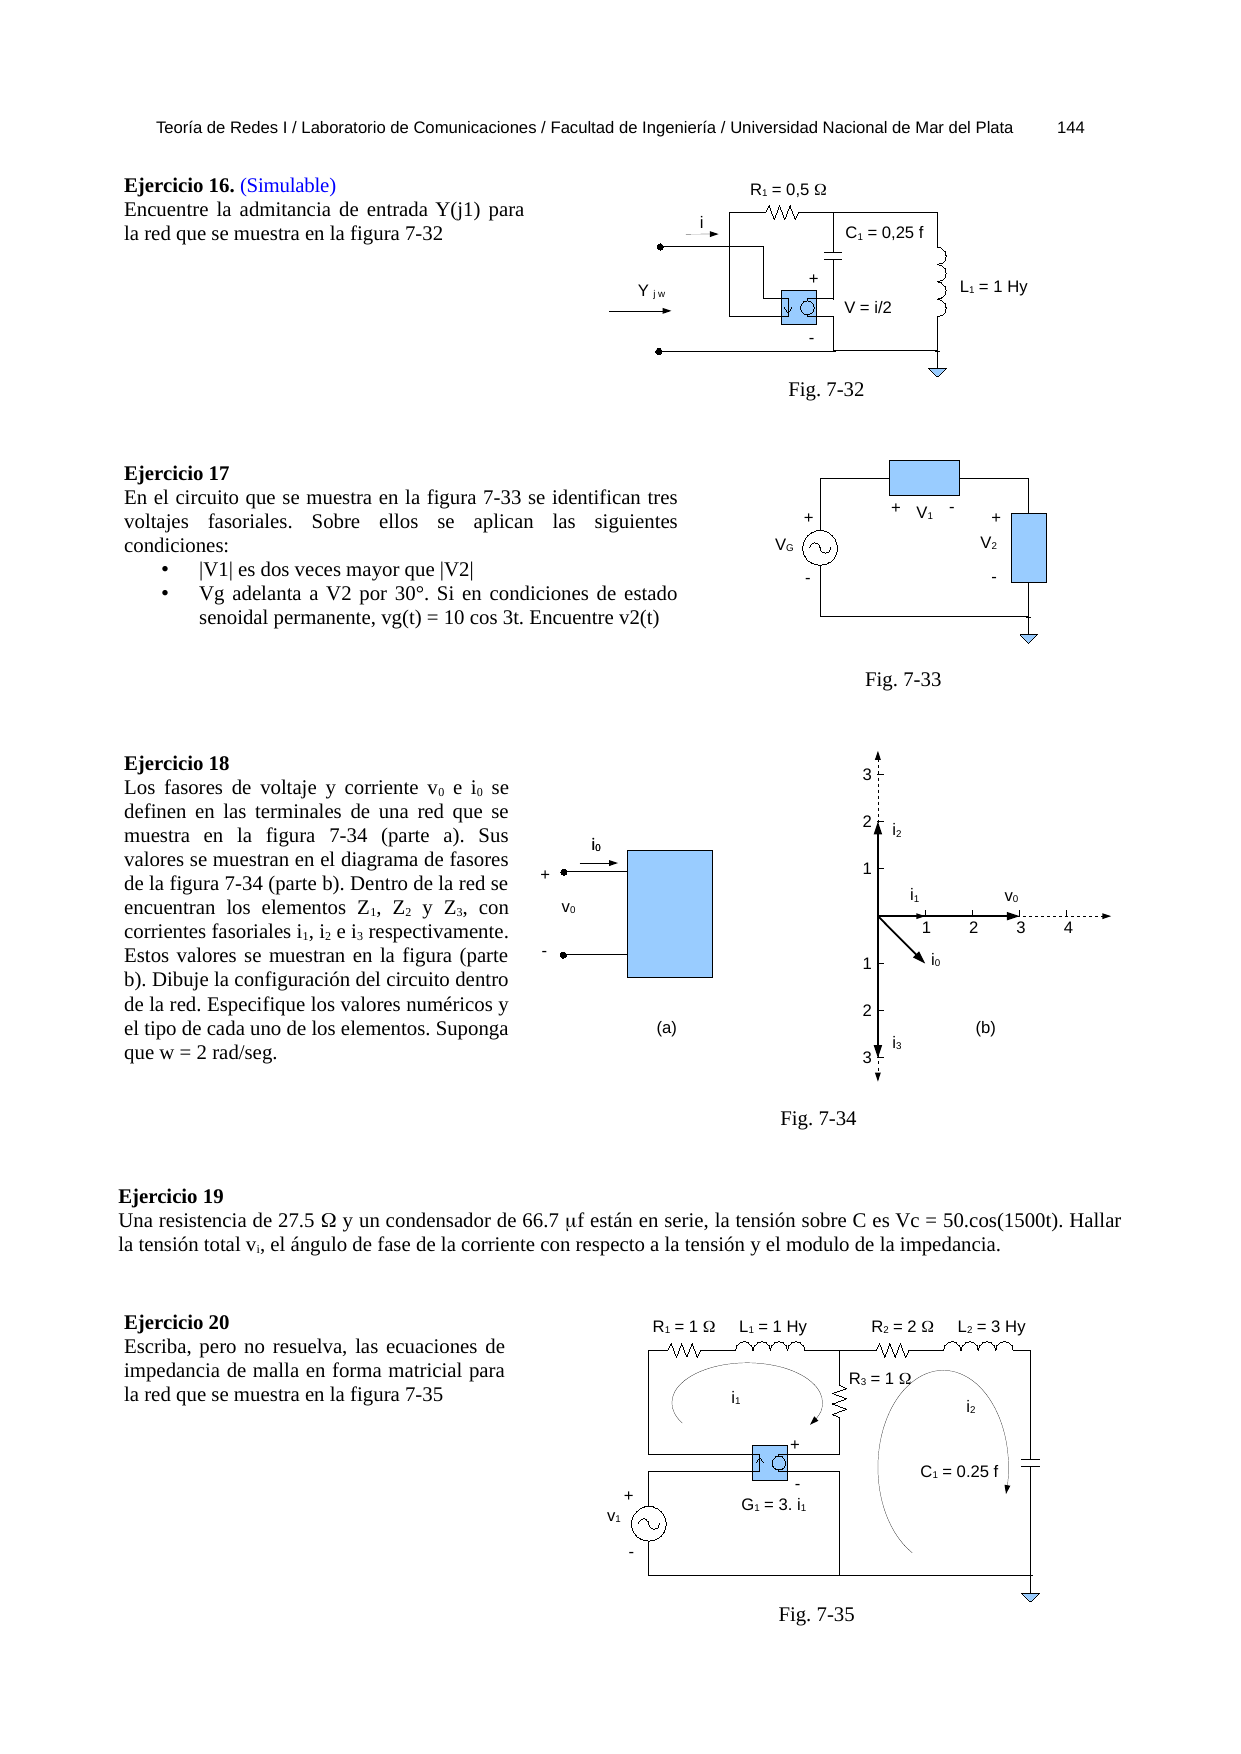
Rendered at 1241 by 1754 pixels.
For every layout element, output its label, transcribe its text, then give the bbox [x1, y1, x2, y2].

table_header Ejercicio 17 En el circuito que se muestra en la figura 7-33 se identifican tres voltajes fasoriales. Sobre ellos se aplican las siguientes condiciones: |V1| es dos veces mayor que |V2| Vg adelanta a V2 por 30°. Si en condiciones de estado senoidal permanente, vg(t) = 10 cos 3t. Encuentre v2(t) [118, 455, 684, 697]
table_header Fig. 7-33 [684, 455, 1122, 697]
table_header Ejercicio 16. (Simulable) Encuentre la admitancia de entrada Y(j1) para la red que se muestra en la figura 7-32 [118, 167, 530, 407]
text Ejercicio 19 [118, 1184, 1122, 1208]
table_header Fig. 7-34 [515, 745, 1122, 1136]
table_header Ejercicio 18 Los fasores de voltaje y corriente v0 e i0 se definen en las terminales de una red que se muestra en la figura 7-34 (parte a). Sus valores se muestran en el diagrama de fasores de la figura 7-34 (parte b). Dentro de la red se encuentran los elementos Z1, Z2 y Z3, con corrientes fasoriales i1, i2 e i3 respectivamente. Estos valores se muestran en la figura (parte b). Dibuje la configuración del circuito dentro de la red. Especifique los valores numéricos y el tipo de cada uno de los elementos. Suponga que w = 2 rad/seg. [118, 745, 515, 1136]
table_header Ejercicio 20 Escriba, pero no resuelva, las ecuaciones de impedancia de malla en forma matricial para la red que se muestra en la figura 7-35 [118, 1304, 511, 1632]
table_header Fig. 7-35 [511, 1304, 1122, 1632]
table_header Fig. 7-32 [530, 167, 1122, 407]
text Una resistencia de 27.5  y un condensador de 66.7 f están en serie, la tensión sobre C es Vc = 50.cos(1500t). Hallar la tensión total vi, el ángulo de fase de la corriente con respecto a la tensión y el modulo de la impedancia. [118, 1208, 1122, 1256]
